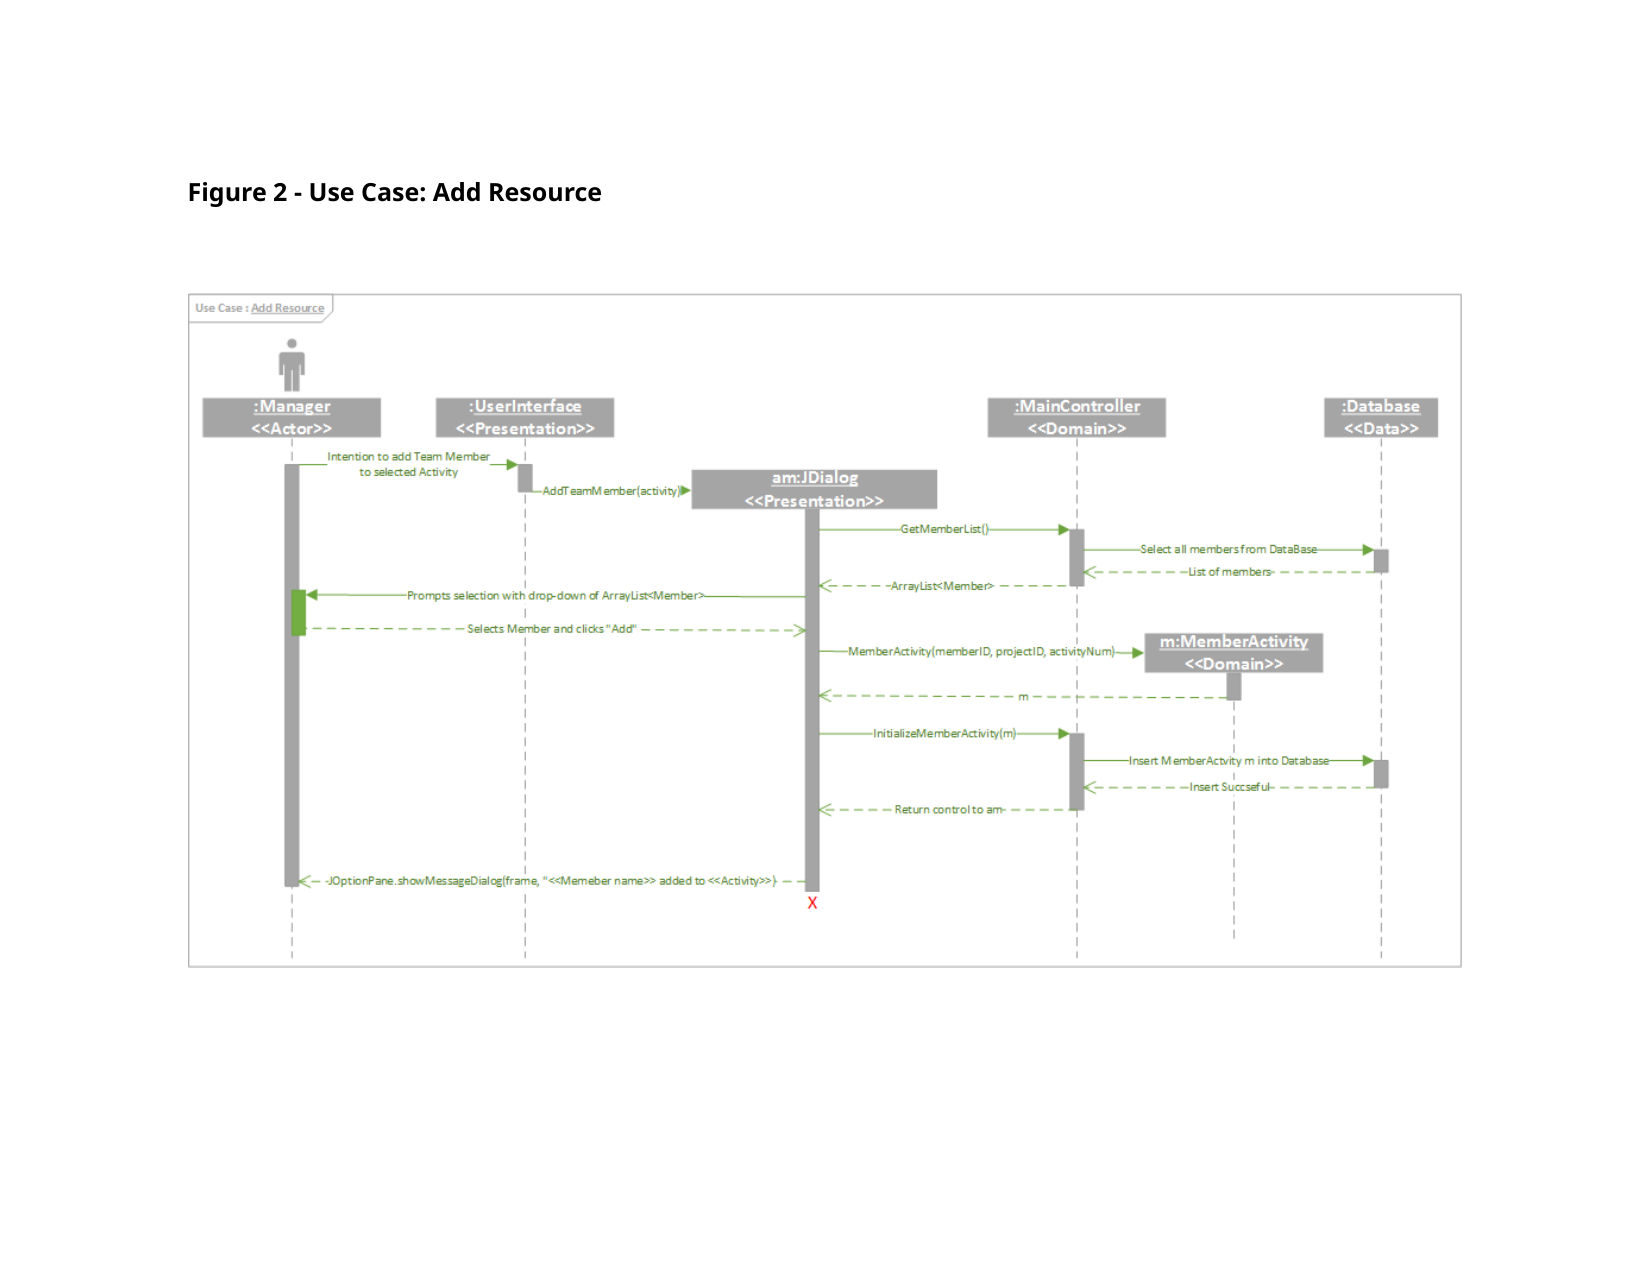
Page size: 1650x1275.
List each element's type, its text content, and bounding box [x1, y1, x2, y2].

picture [187, 293, 1463, 968]
subtitle Figure 2 - Use Case: Add Resource [187, 175, 1462, 209]
